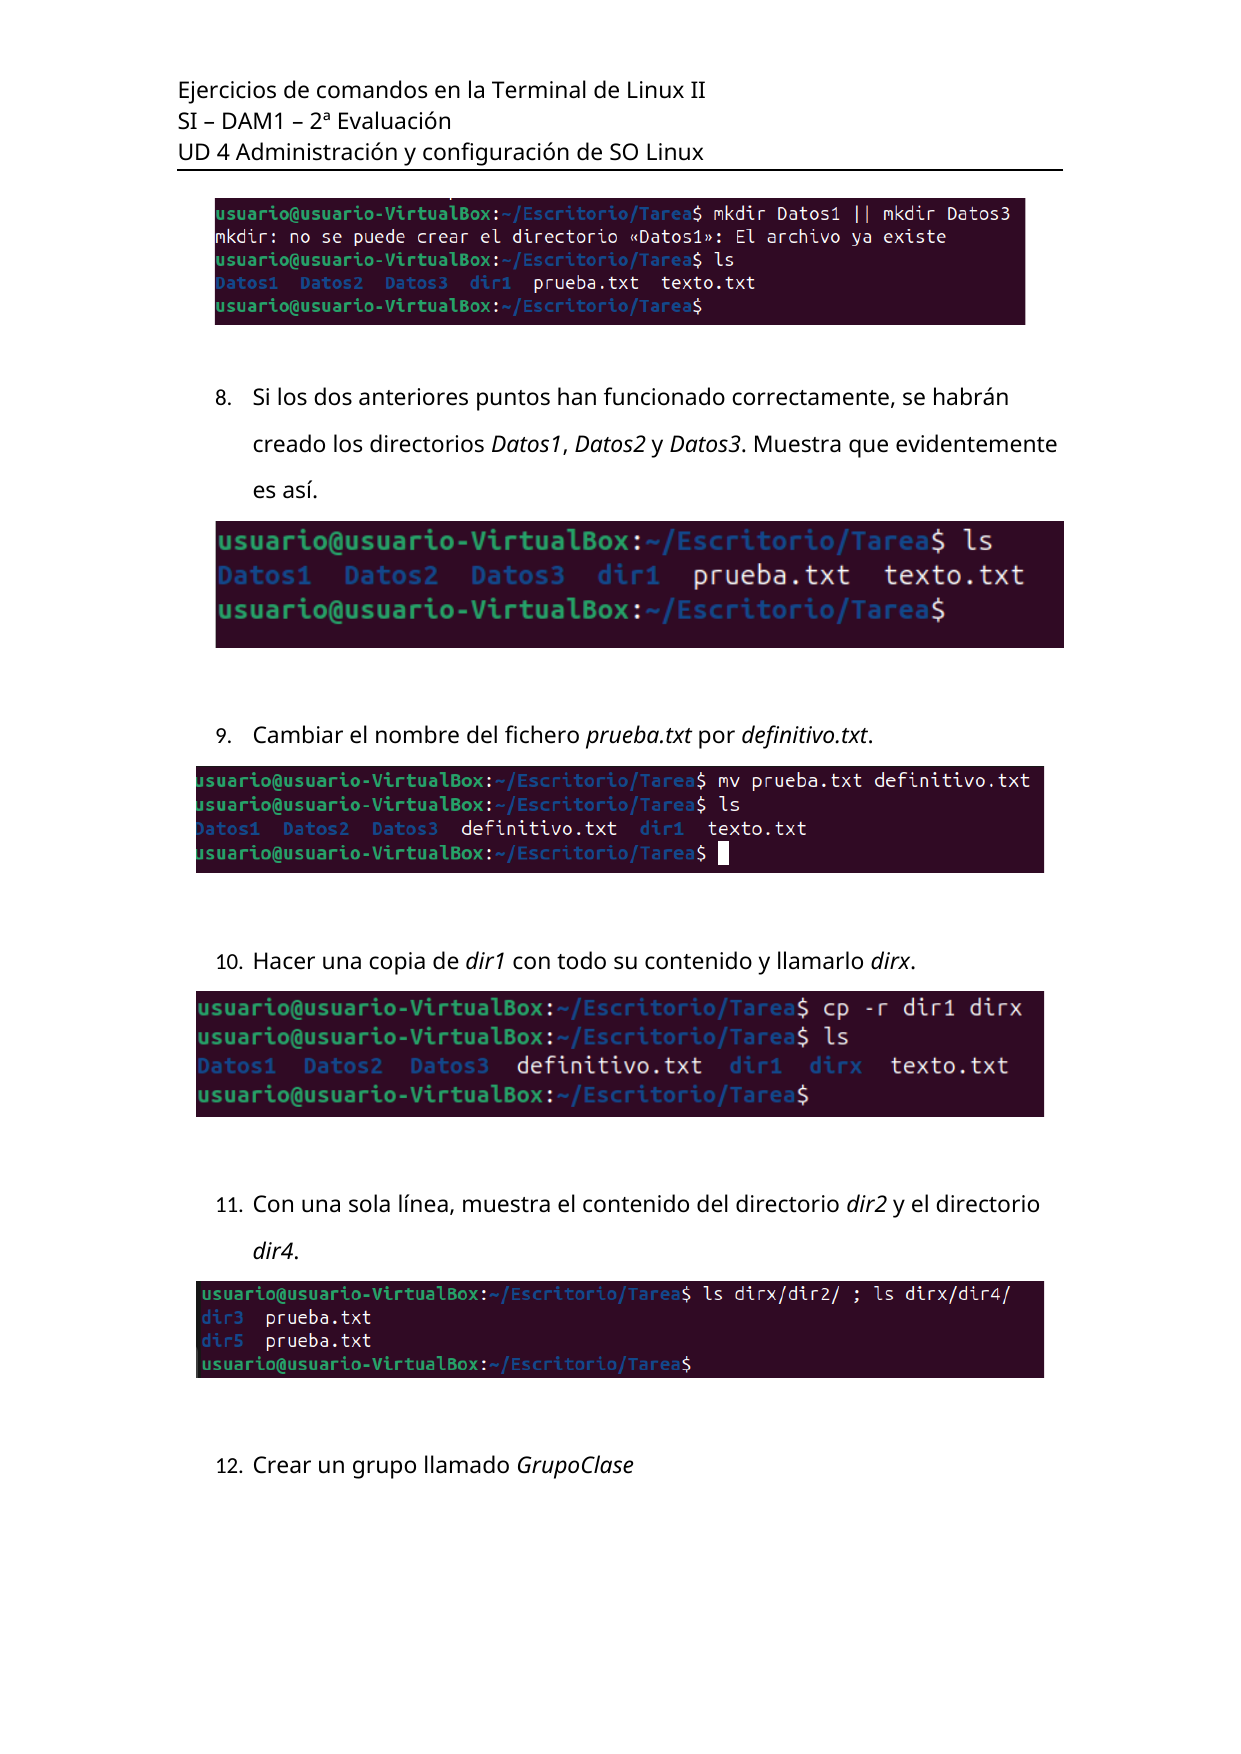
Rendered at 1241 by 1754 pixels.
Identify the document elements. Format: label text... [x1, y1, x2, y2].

list Con una sola línea, muestra el contenido del directorio dir2 y el directorio dir4. [215, 1188, 1063, 1266]
list Si los dos anteriores puntos han funcionado correctamente, se habrán creado los directorios Datos1, Datos2 y Datos3. Muestra que evidentemente es así. [215, 381, 1063, 506]
picture [196, 1281, 1045, 1378]
picture [214, 198, 1026, 325]
picture [196, 766, 1045, 873]
picture [196, 991, 1045, 1117]
list Cambiar el nombre del fichero prueba.txt por definitivo.txt. [215, 719, 1063, 751]
list Crear un grupo llamado GrupoClase [215, 1449, 1063, 1480]
picture [215, 521, 1064, 648]
list Hacer una copia de dir1 con todo su contenido y llamarlo dirx. [215, 944, 1063, 976]
